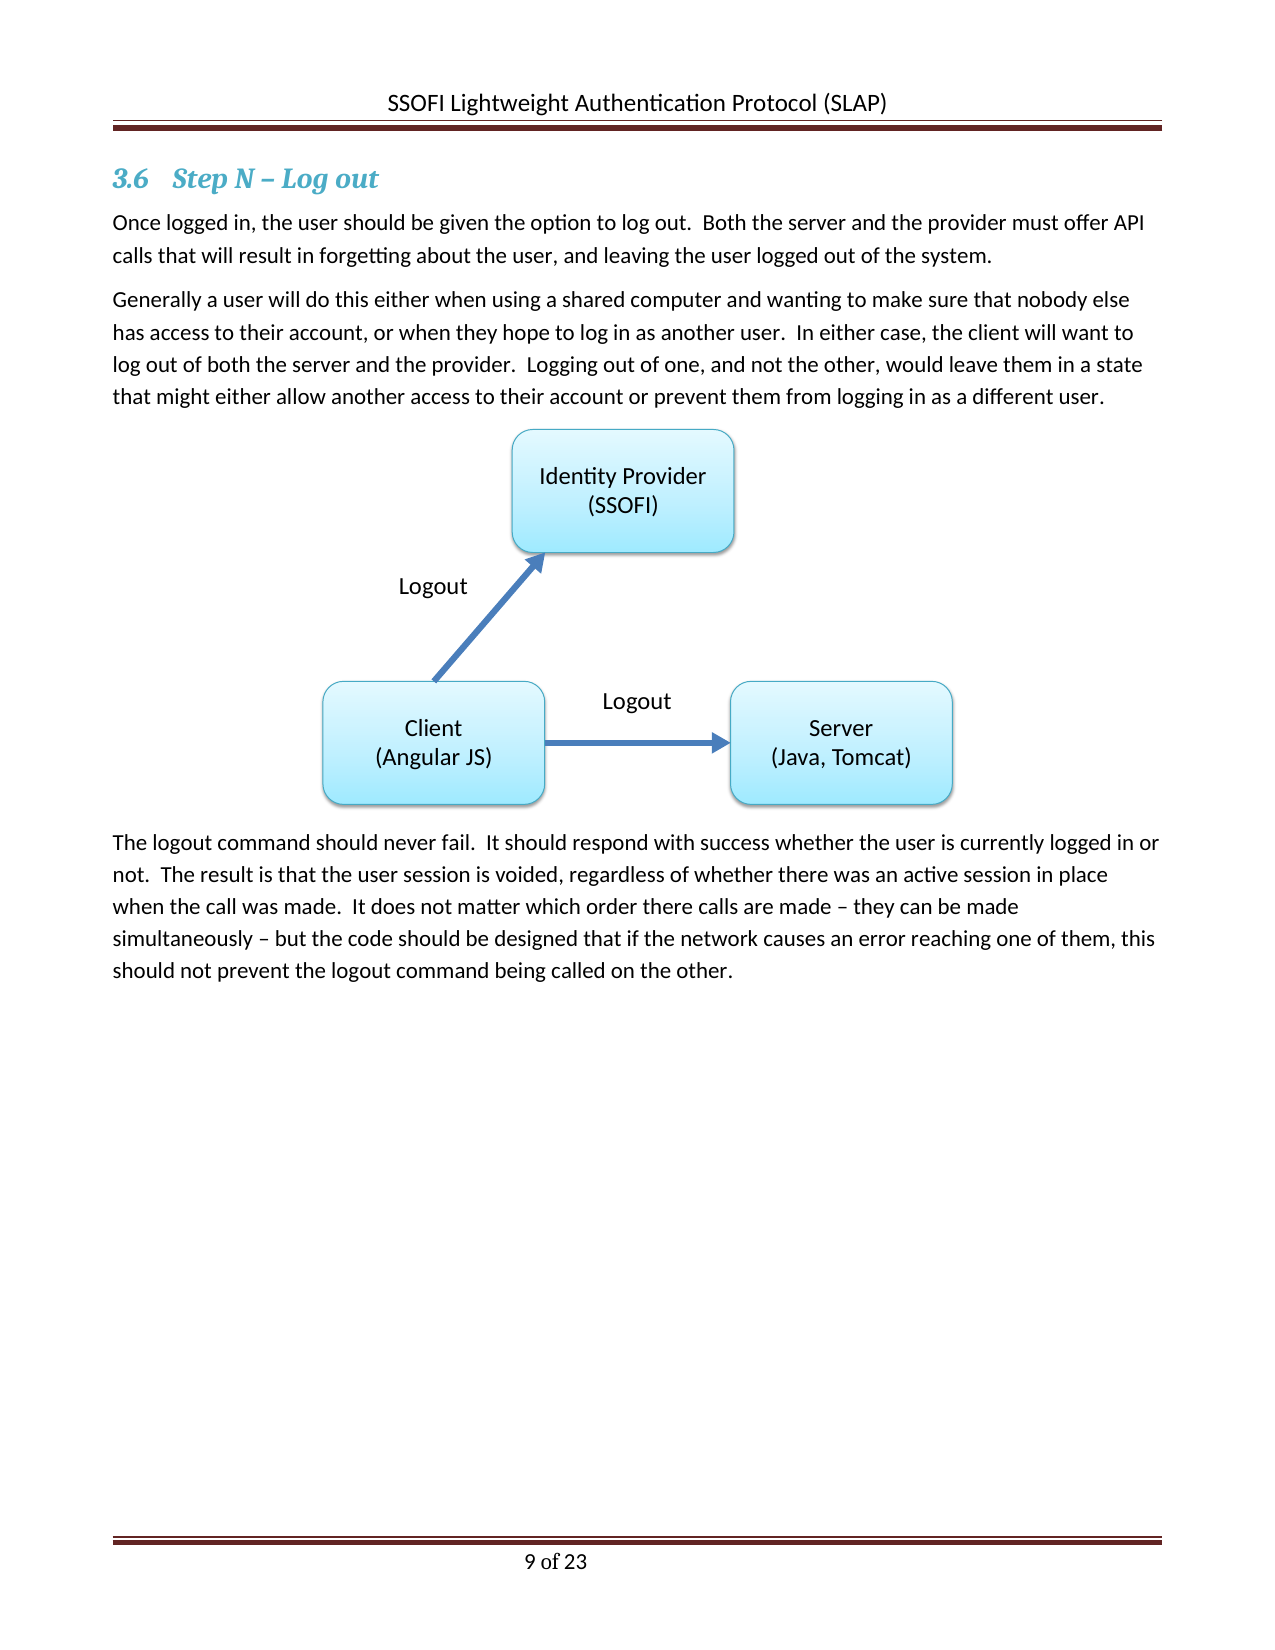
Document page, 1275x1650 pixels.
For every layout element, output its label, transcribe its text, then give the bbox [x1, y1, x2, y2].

text Generally a user will do this either when using a shared computer and wanting to make sure that nobody else has access to their account, or when they hope to log in as another user. In either case, the client will want to log out of both the server and the provider. Logging out of one, and not the other, would leave them in a state that might either allow another access to their account or prevent them from logging in as a different user. [112, 285, 1162, 410]
subtitle Step N – Log out [112, 162, 1162, 196]
text The logout command should never fail. It should respond with success whether the user is currently logged in or not. The result is that the user session is voided, regardless of whether there was an active session in place when the call was made. It does not matter which order there calls are made – they can be made simultaneously – but the code should be designed that if the network causes an error reaching one of them, this should not prevent the logout command being called on the other. [112, 828, 1162, 985]
text Once logged in, the user should be given the option to log out. Both the server and the provider must offer API calls that will result in forgetting about the user, and leaving the user logged out of the system. [112, 208, 1162, 269]
